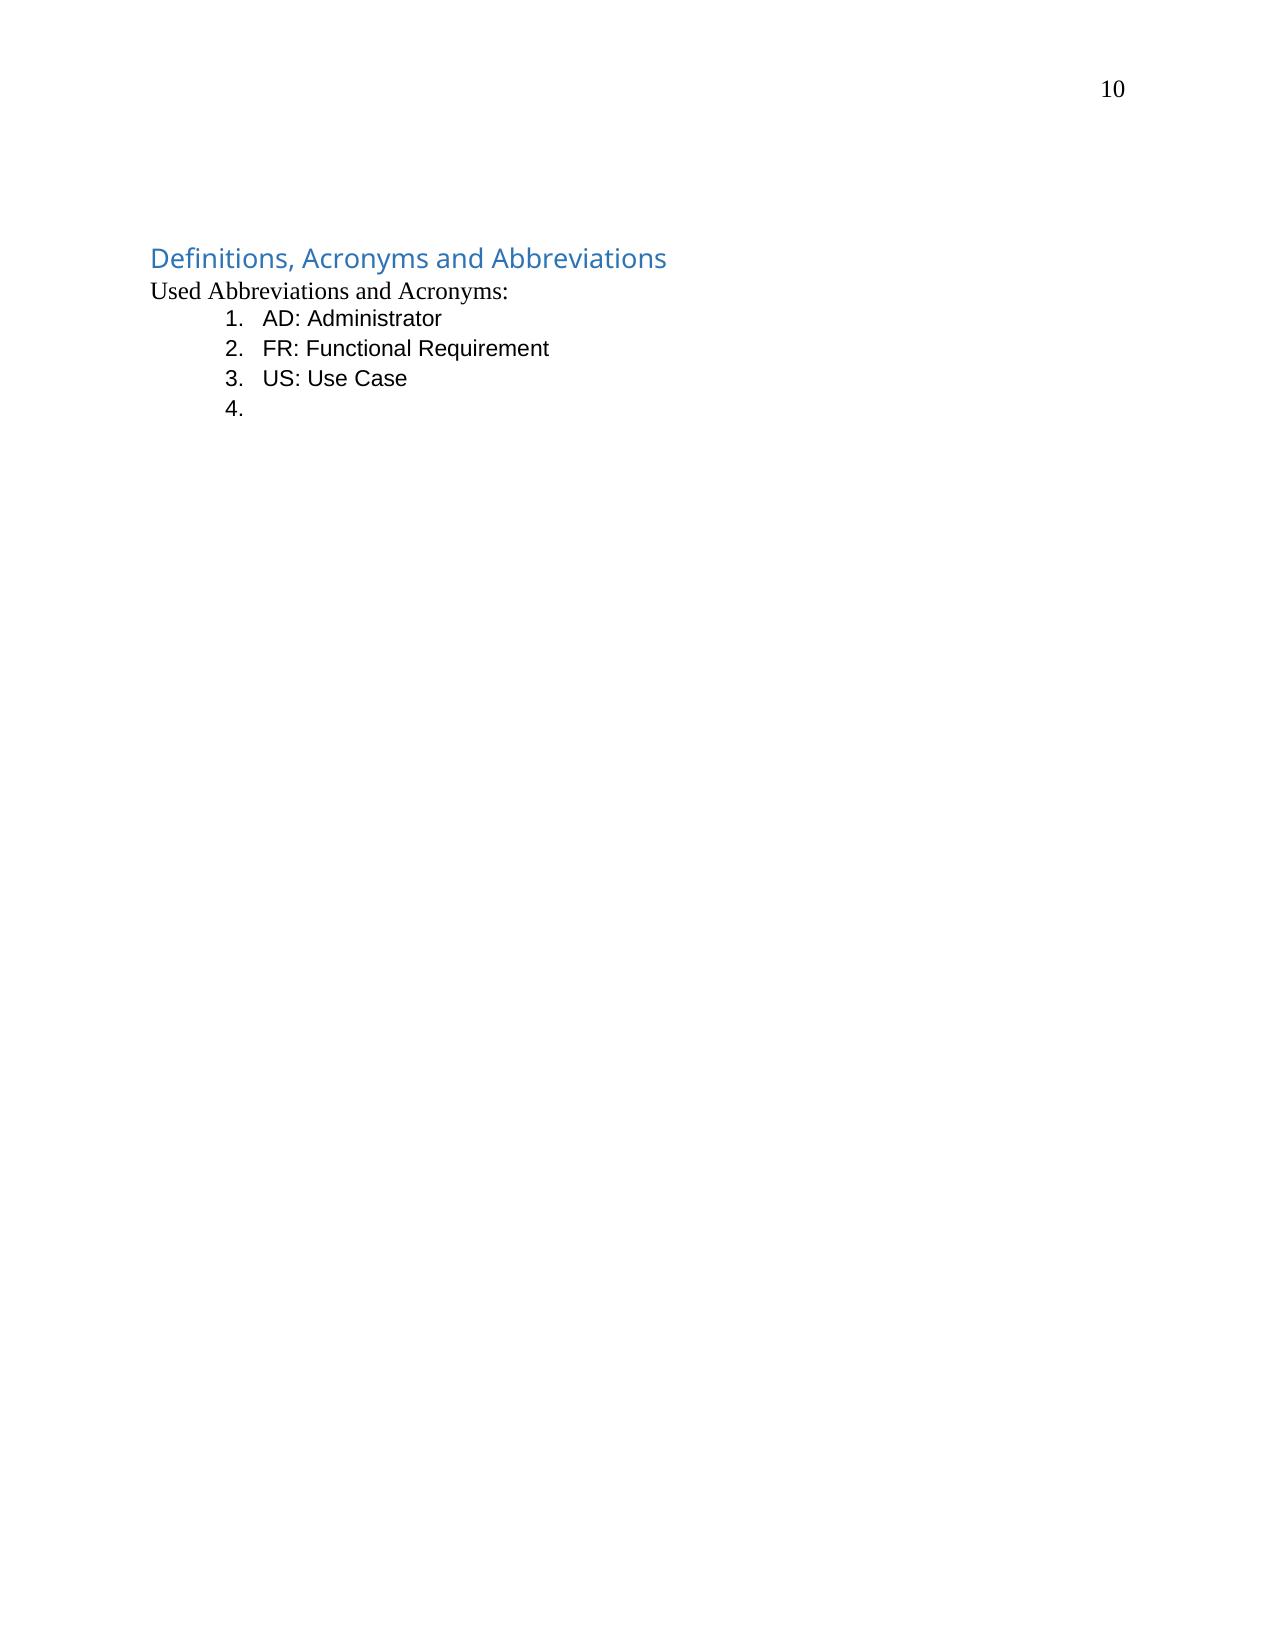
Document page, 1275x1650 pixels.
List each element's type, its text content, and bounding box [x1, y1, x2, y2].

list US: Use Case [225, 365, 1125, 391]
text Used Abbreviations and Acronyms: [150, 276, 1125, 305]
subtitle Definitions, Acronyms and Abbreviations [150, 239, 1125, 276]
list AD: Administrator [225, 305, 1125, 331]
list FR: Functional Requirement [225, 335, 1125, 361]
